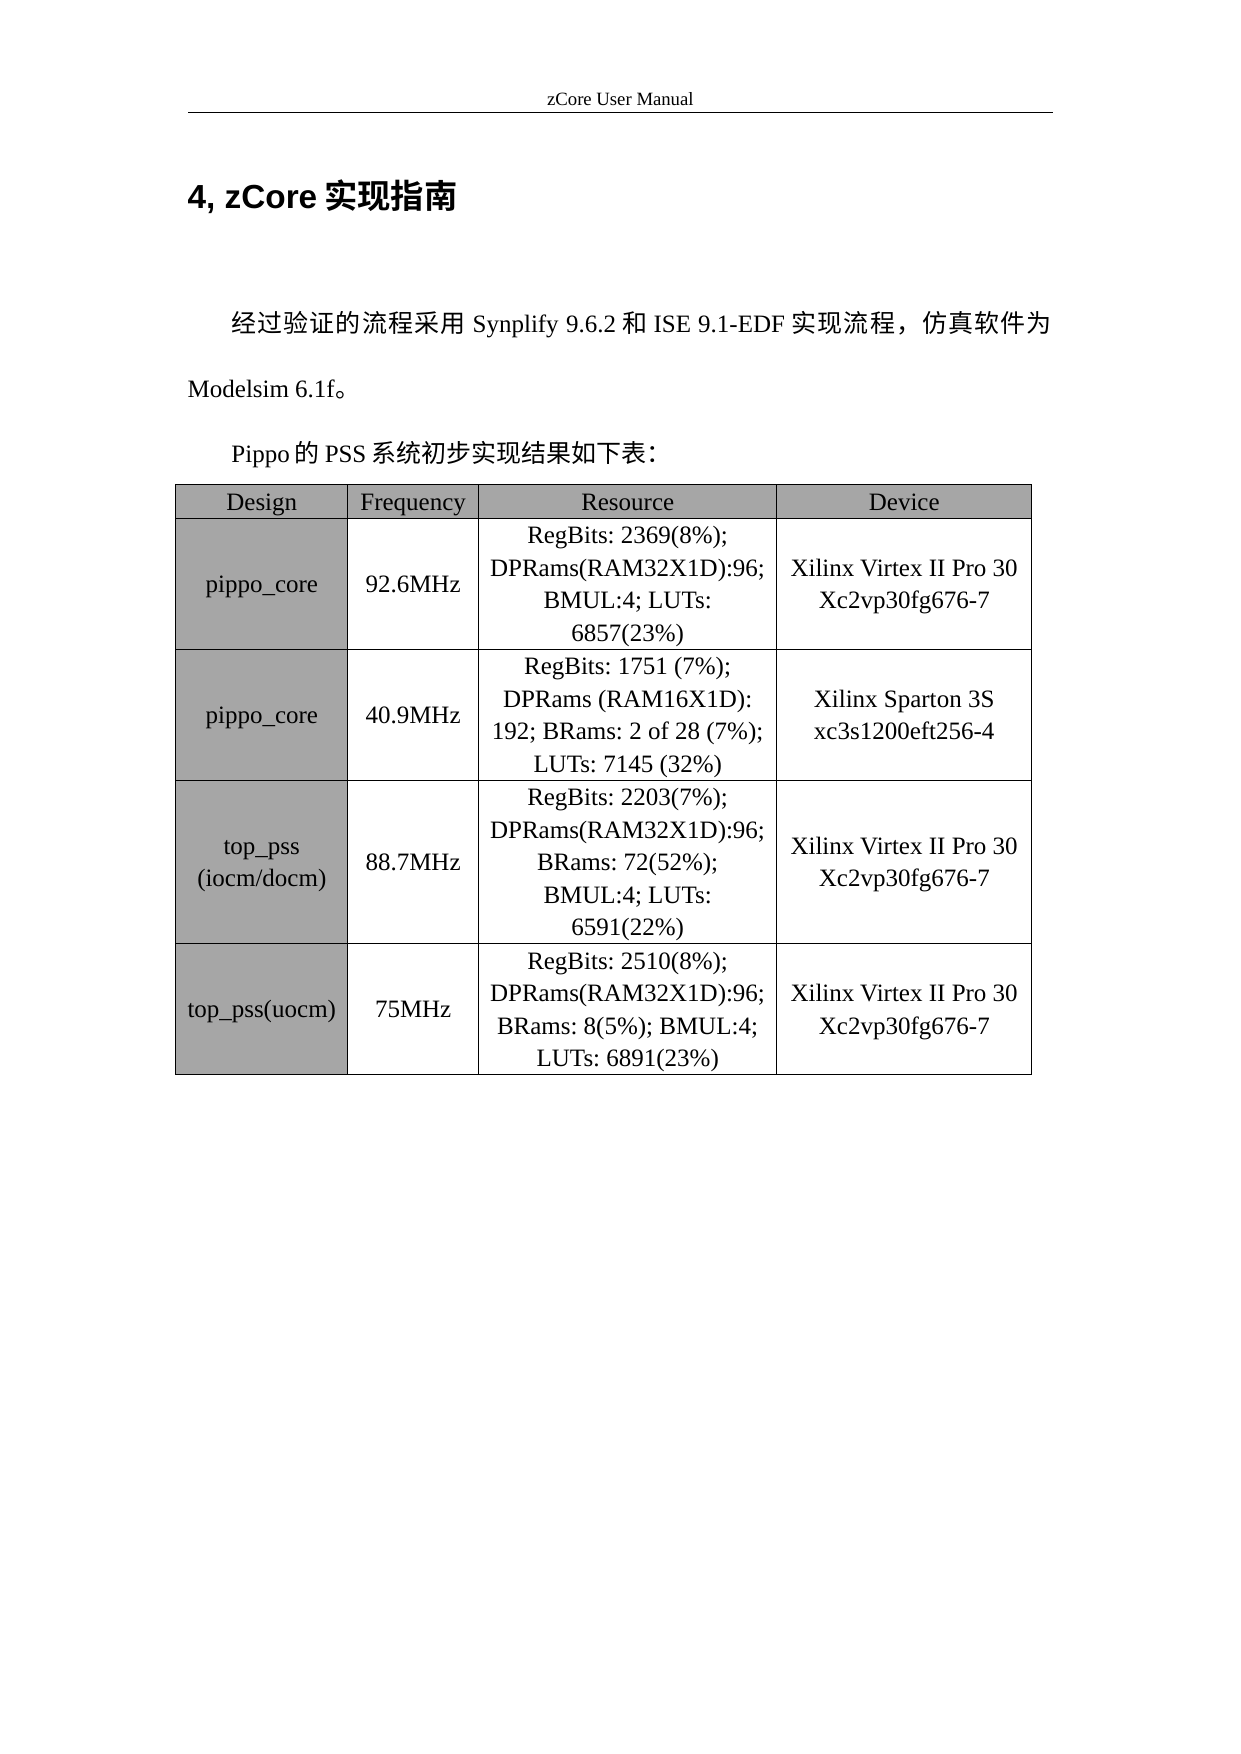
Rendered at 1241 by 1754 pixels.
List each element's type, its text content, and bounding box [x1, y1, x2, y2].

table_header Design [176, 485, 347, 518]
table_cell Xilinx Sparton 3S xc3s1200eft256-4 [777, 650, 1031, 780]
table_cell Xilinx Virtex II Pro 30 Xc2vp30fg676-7 [777, 519, 1031, 649]
table_cell 75MHz [348, 944, 478, 1074]
text 经过验证的流程采用Synplify 9.6.2和ISE 9.1-EDF实现流程，仿真软件为Modelsim 6.1f。 [187, 289, 1053, 419]
table_cell 88.7MHz [348, 781, 478, 943]
text Pippo的PSS系统初步实现结果如下表： [187, 419, 1053, 484]
subtitle 4, zCore实现指南 [187, 162, 1053, 227]
table_cell Xilinx Virtex II Pro 30 Xc2vp30fg676-7 [777, 781, 1031, 943]
table_cell 40.9MHz [348, 650, 478, 780]
table_cell top_pss(uocm) [176, 944, 347, 1074]
table_header Device [777, 485, 1031, 518]
table_cell top_pss (iocm/docm) [176, 781, 347, 943]
table_cell pippo_core [176, 519, 347, 649]
table_header Frequency [348, 485, 478, 518]
table_cell RegBits: 1751 (7%); DPRams (RAM16X1D): 192; BRams: 2 of 28 (7%); LUTs: 7145 (32%) [479, 650, 776, 780]
table_cell pippo_core [176, 650, 347, 780]
table_header Resource [479, 485, 776, 518]
table_cell RegBits: 2510(8%); DPRams(RAM32X1D):96; BRams: 8(5%); BMUL:4; LUTs: 6891(23%) [479, 944, 776, 1074]
table_cell RegBits: 2369(8%); DPRams(RAM32X1D):96; BMUL:4; LUTs: 6857(23%) [479, 519, 776, 649]
table_cell RegBits: 2203(7%); DPRams(RAM32X1D):96; BRams: 72(52%); BMUL:4; LUTs: 6591(22%) [479, 781, 776, 943]
table_cell Xilinx Virtex II Pro 30 Xc2vp30fg676-7 [777, 944, 1031, 1074]
table_cell 92.6MHz [348, 519, 478, 649]
